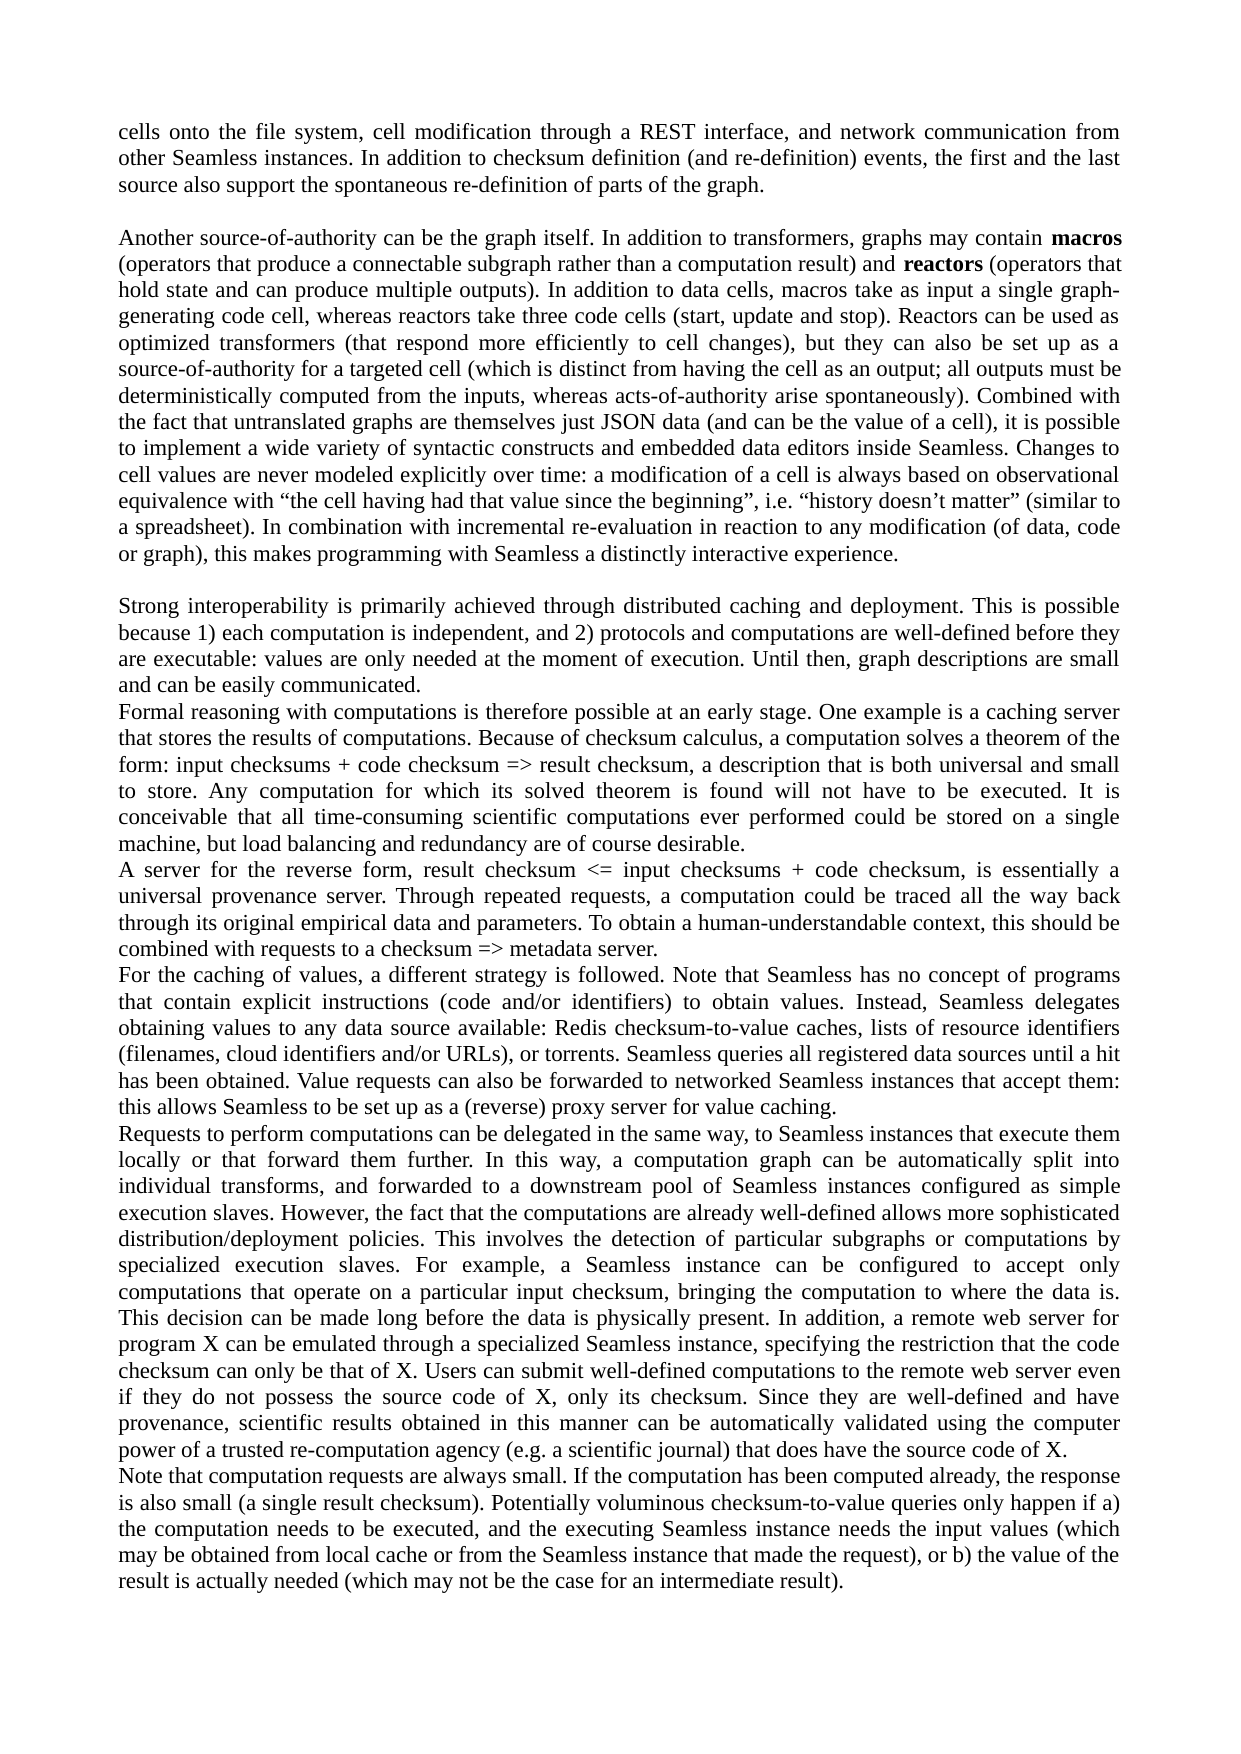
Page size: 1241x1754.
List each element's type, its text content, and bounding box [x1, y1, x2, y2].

text Requests to perform computations can be delegated in the same way, to Seamless instances that execute them locally or that forward them further. In this way, a computation graph can be automatically split into individual transforms, and forwarded to a downstream pool of Seamless instances configured as simple execution slaves. However, the fact that the computations are already well-defined allows more sophisticated distribution/deployment policies. This involves the detection of particular subgraphs or computations by specialized execution slaves. For example, a Seamless instance can be configured to accept only computations that operate on a particular input checksum, bringing the computation to where the data is. This decision can be made long before the data is physically present. In addition, a remote web server for program X can be emulated through a specialized Seamless instance, specifying the restriction that the code checksum can only be that of X. Users can submit well-defined computations to the remote web server even if they do not possess the source code of X, only its checksum. Since they are well-defined and have provenance, scientific results obtained in this manner can be automatically validated using the computer power of a trusted re-computation agency (e.g. a scientific journal) that does have the source code of X. [118, 1119, 1122, 1462]
text For the caching of values, a different strategy is followed. Note that Seamless has no concept of programs that contain explicit instructions (code and/or identifiers) to obtain values. Instead, Seamless delegates obtaining values to any data source available: Redis checksum-to-value caches, lists of resource identifiers (filenames, cloud identifiers and/or URLs), or torrents. Seamless queries all registered data sources until a hit has been obtained. Value requests can also be forwarded to networked Seamless instances that accept them: this allows Seamless to be set up as a (reverse) proxy server for value caching. [118, 961, 1122, 1119]
text Strong interoperability is primarily achieved through distributed caching and deployment. This is possible because 1) each computation is independent, and 2) protocols and computations are well-defined before they are executable: values are only needed at the moment of execution. Until then, graph descriptions are small and can be easily communicated. [118, 592, 1122, 698]
text Formal reasoning with computations is therefore possible at an early stage. One example is a caching server that stores the results of computations. Because of checksum calculus, a computation solves a theorem of the form: input checksums + code checksum => result checksum, a description that is both universal and small to store. Any computation for which its solved theorem is found will not have to be executed. It is conceivable that all time-consuming scientific computations ever performed could be stored on a single machine, but load balancing and redundancy are of course desirable. [118, 698, 1122, 856]
text Note that computation requests are always small. If the computation has been computed already, the response is also small (a single result checksum). Potentially voluminous checksum-to-value queries only happen if a) the computation needs to be executed, and the executing Seamless instance needs the input values (which may be obtained from local cache or from the Seamless instance that made the request), or b) the value of the result is actually needed (which may not be the case for an intermediate result). [118, 1462, 1122, 1594]
text Another source-of-authority can be the graph itself. In addition to transformers, graphs may contain macros (operators that produce a connectable subgraph rather than a computation result) and reactors (operators that hold state and can produce multiple outputs). In addition to data cells, macros take as input a single graph-generating code cell, whereas reactors take three code cells (start, update and stop). Reactors can be used as optimized transformers (that respond more efficiently to cell changes), but they can also be set up as a source-of-authority for a targeted cell (which is distinct from having the cell as an output; all outputs must be deterministically computed from the inputs, whereas acts-of-authority arise spontaneously). Combined with the fact that untranslated graphs are themselves just JSON data (and can be the value of a cell), it is possible to implement a wide variety of syntactic constructs and embedded data editors inside Seamless. Changes to cell values are never modeled explicitly over time: a modification of a cell is always based on observational equivalence with “the cell having had that value since the beginning”, i.e. “history doesn’t matter” (similar to a spreadsheet). In combination with incremental re-evaluation in reaction to any modification (of data, code or graph), this makes programming with Seamless a distinctly interactive experience. [118, 223, 1122, 566]
text cells onto the file system, cell modification through a REST interface, and network communication from other Seamless instances. In addition to checksum definition (and re-definition) events, the first and the last source also support the spontaneous re-definition of parts of the graph. [118, 118, 1122, 197]
text A server for the reverse form, result checksum <= input checksums + code checksum, is essentially a universal provenance server. Through repeated requests, a computation could be traced all the way back through its original empirical data and parameters. To obtain a human-understandable context, this should be combined with requests to a checksum => metadata server. [118, 856, 1122, 961]
